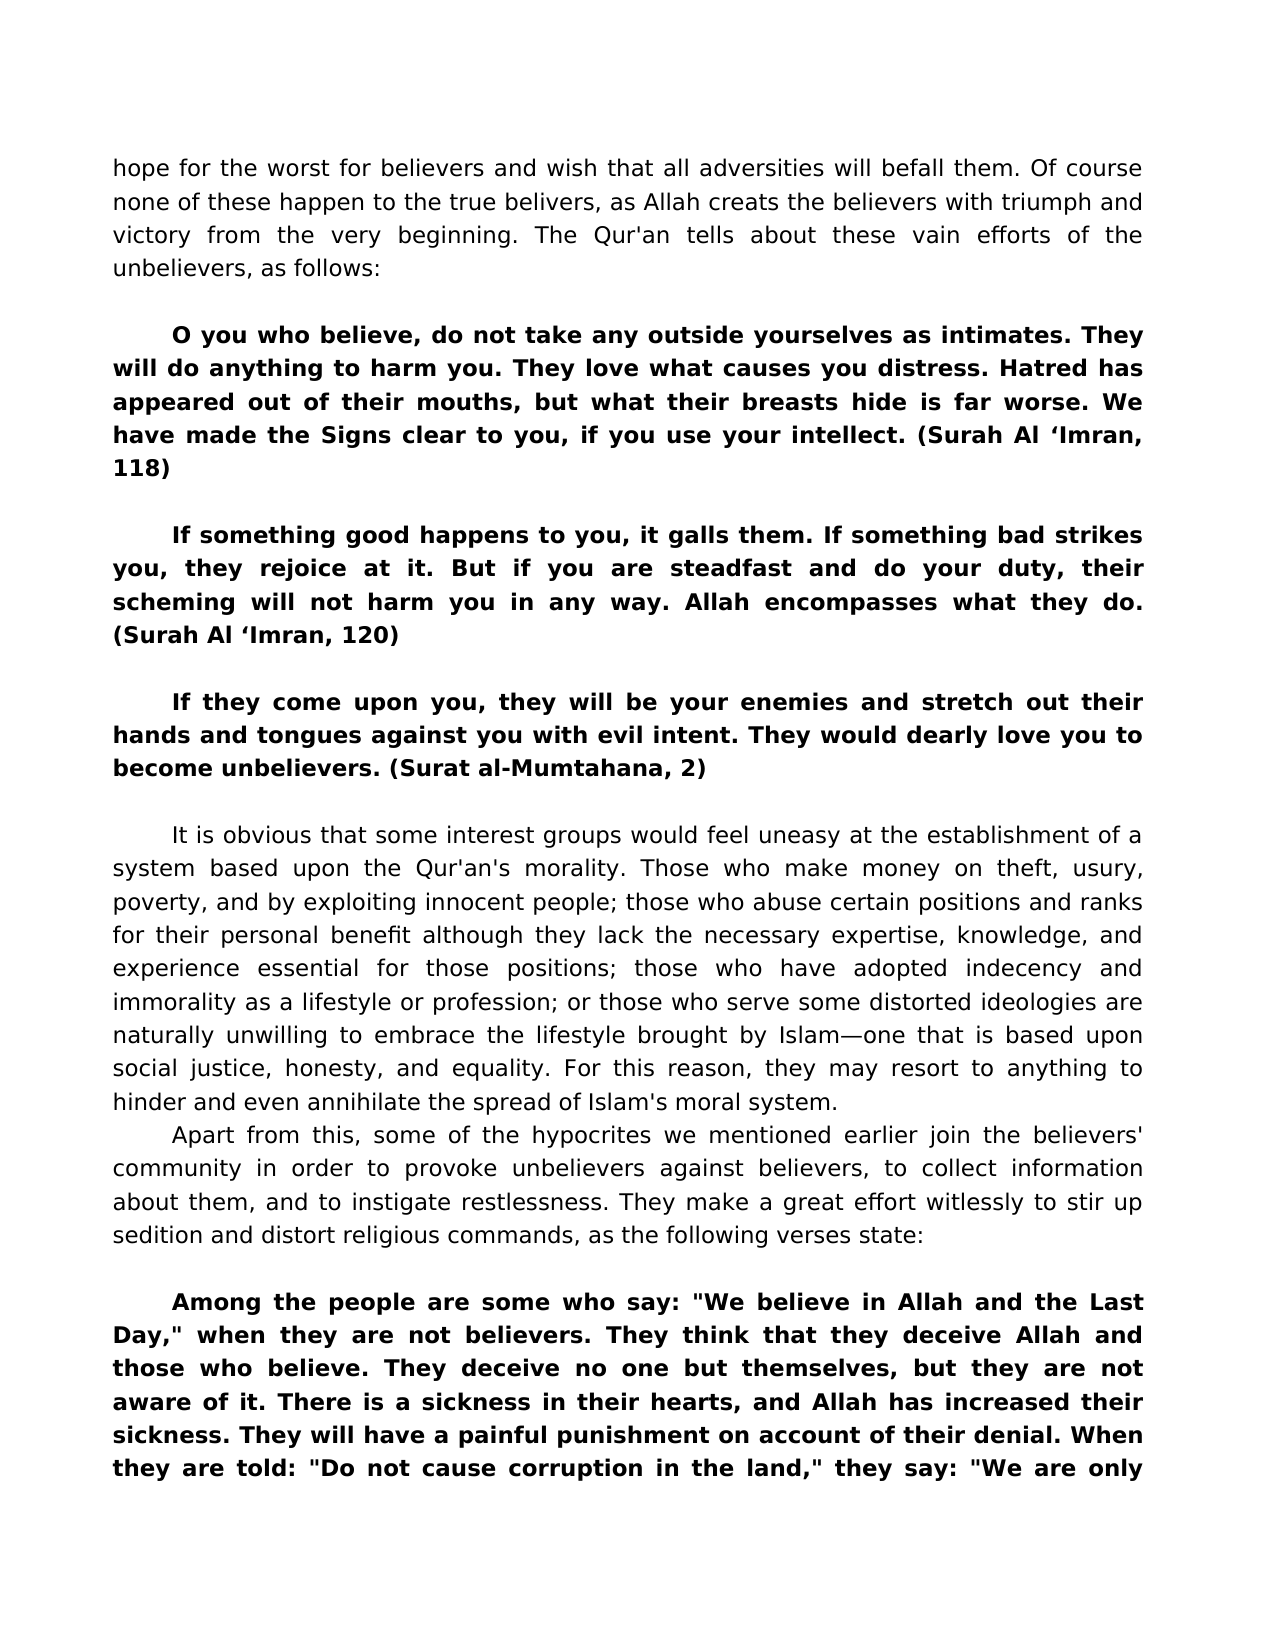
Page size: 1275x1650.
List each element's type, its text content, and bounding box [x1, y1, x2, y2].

text If something good happens to you, it galls them. If something bad strikes you, they rejoice at it. But if you are steadfast and do your duty, their scheming will not harm you in any way. Allah encompasses what they do. (Surah Al ‘Imran, 120) [112, 517, 1145, 650]
text hope for the worst for believers and wish that all adversities will befall them. Of course none of these happen to the true belivers, as Allah creats the believers with triumph and victory from the very beginning. The Qur'an tells about these vain efforts of the unbelievers, as follows: [112, 150, 1145, 283]
text Among the people are some who say: "We believe in Allah and the Last Day," when they are not believers. They think that they deceive Allah and those who believe. They deceive no one but themselves, but they are not aware of it. There is a sickness in their hearts, and Allah has increased their sickness. They will have a painful punishment on account of their denial. When they are told: "Do not cause corruption in the land," they say: "We are only [112, 1283, 1145, 1483]
text If they come upon you, they will be your enemies and stretch out their hands and tongues against you with evil intent. They would dearly love you to become unbelievers. (Surat al-Mumtahana, 2) [112, 683, 1145, 783]
text Apart from this, some of the hypocrites we mentioned earlier join the believers' community in order to provoke unbelievers against believers, to collect information about them, and to instigate restlessness. They make a great effort witlessly to stir up sedition and distort religious commands, as the following verses state: [112, 1117, 1145, 1250]
text It is obvious that some interest groups would feel uneasy at the establishment of a system based upon the Qur'an's morality. Those who make money on theft, usury, poverty, and by exploiting innocent people; those who abuse certain positions and ranks for their personal benefit although they lack the necessary expertise, knowledge, and experience essential for those positions; those who have adopted indecency and immorality as a lifestyle or profession; or those who serve some distorted ideologies are naturally unwilling to embrace the lifestyle brought by Islam—one that is based upon social justice, honesty, and equality. For this reason, they may resort to anything to hinder and even annihilate the spread of Islam's moral system. [112, 817, 1145, 1117]
text O you who believe, do not take any outside yourselves as intimates. They will do anything to harm you. They love what causes you distress. Hatred has appeared out of their mouths, but what their breasts hide is far worse. We have made the Signs clear to you, if you use your intellect. (Surah Al ‘Imran, 118) [112, 317, 1145, 483]
